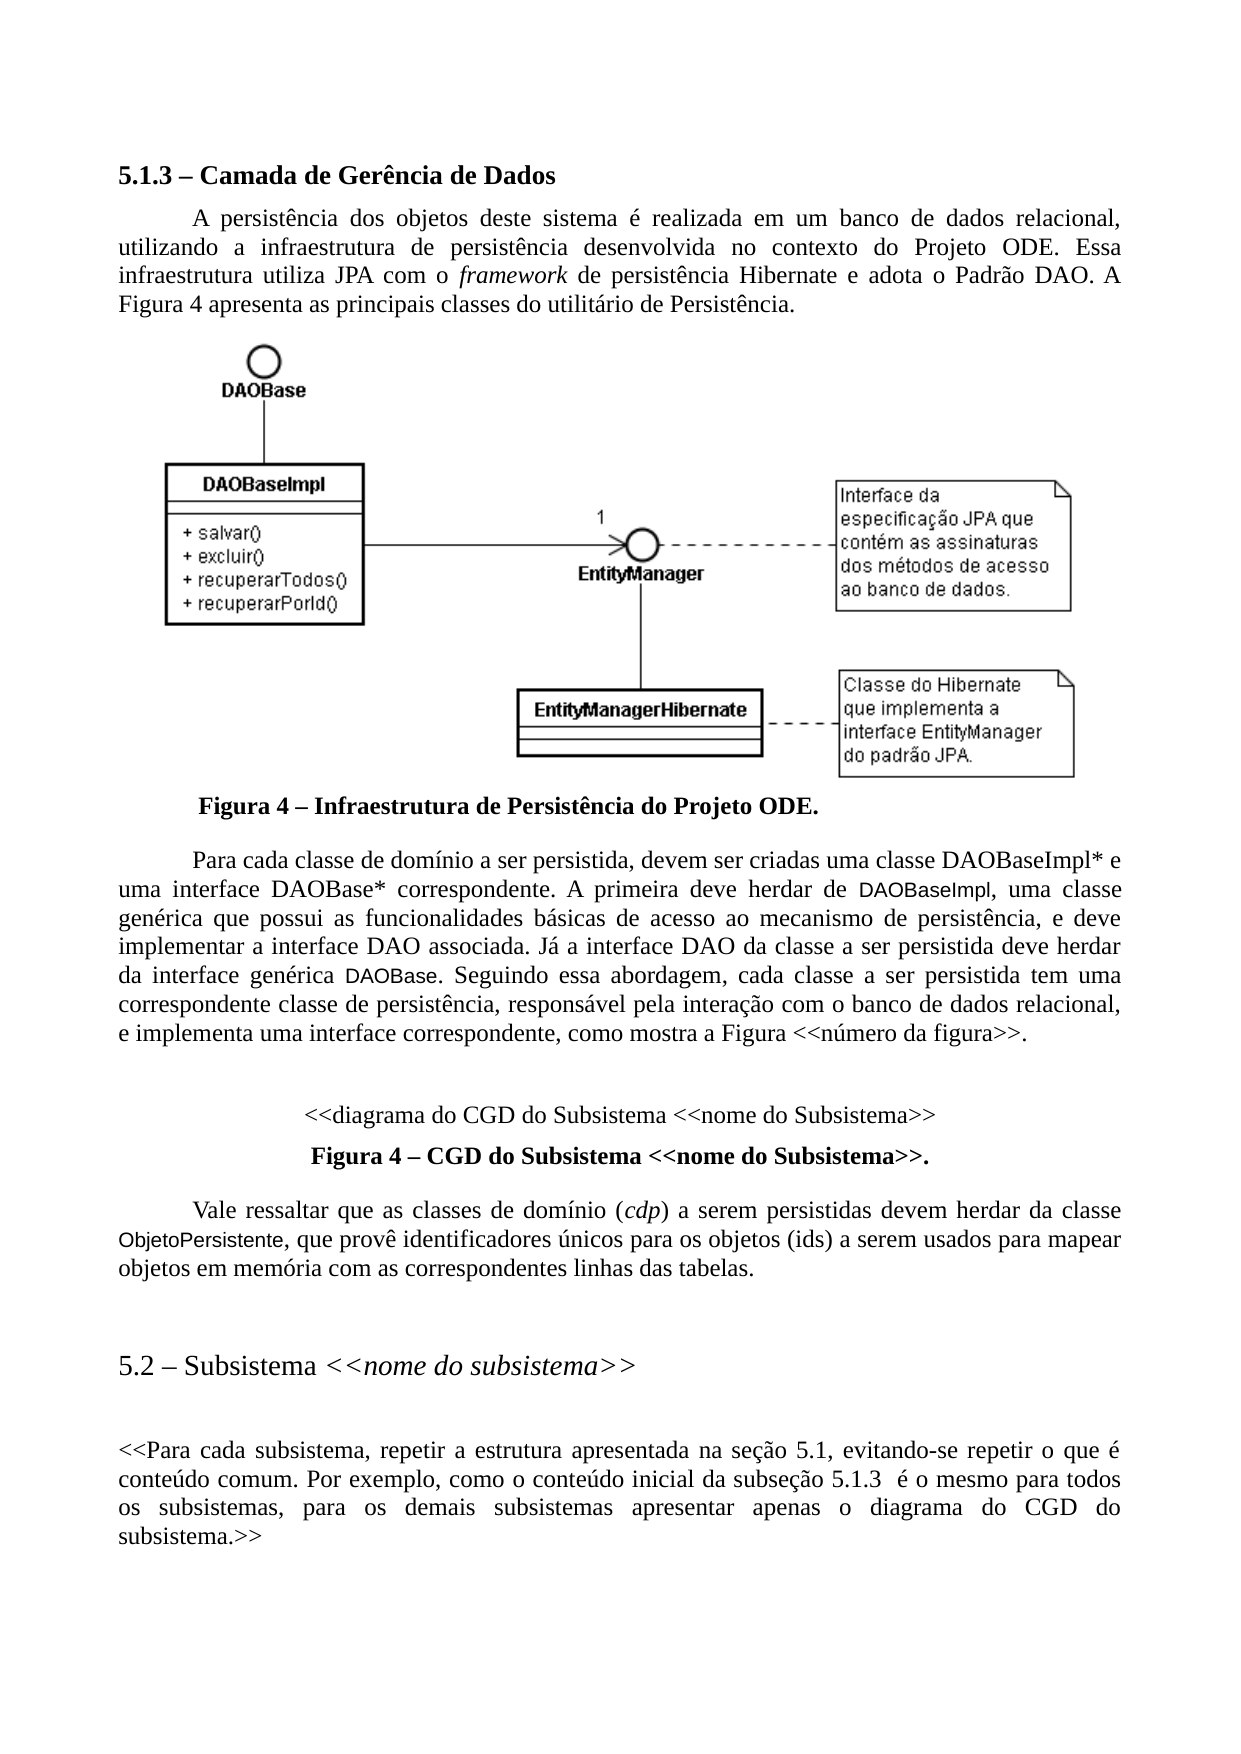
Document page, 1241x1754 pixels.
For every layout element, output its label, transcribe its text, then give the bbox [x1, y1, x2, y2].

text A persistência dos objetos deste sistema é realizada em um banco de dados relacional, utilizando a infraestrutura de persistência desenvolvida no contexto do Projeto ODE. Essa infraestrutura utiliza JPA com o framework de persistência Hibernate e adota o Padrão DAO. A Figura 4 apresenta as principais classes do utilitário de Persistência. [118, 203, 1122, 318]
text Para cada classe de domínio a ser persistida, devem ser criadas uma classe DAOBaseImpl* e uma interface DAOBase* correspondente. A primeira deve herdar de DAOBaseImpl, uma classe genérica que possui as funcionalidades básicas de acesso ao mecanismo de persistência, e deve implementar a interface DAO associada. Já a interface DAO da classe a ser persistida deve herdar da interface genérica DAOBase. Seguindo essa abordagem, cada classe a ser persistida tem uma correspondente classe de persistência, responsável pela interação com o banco de dados relacional, e implementa uma interface correspondente, como mostra a Figura <<número da figura>>. [118, 845, 1122, 1046]
picture [151, 330, 1089, 792]
text Figura 4 – CGD do Subsistema <<nome do Subsistema>>. [118, 1141, 1122, 1170]
text <<diagrama do CGD do Subsistema <<nome do Subsistema>> [118, 1100, 1122, 1129]
text Figura 4 – Infraestrutura de Persistência do Projeto ODE. [118, 331, 1122, 820]
text 5.2 – Subsistema <<nome do subsistema>> [118, 1348, 1122, 1381]
text 5.1.3 – Camada de Gerência de Dados [118, 159, 1122, 191]
text Vale ressaltar que as classes de domínio (cdp) a serem persistidas devem herdar da classe ObjetoPersistente, que provê identificadores únicos para os objetos (ids) a serem usados para mapear objetos em memória com as correspondentes linhas das tabelas. [118, 1195, 1122, 1281]
text <<Para cada subsistema, repetir a estrutura apresentada na seção 5.1, evitando-se repetir o que é conteúdo comum. Por exemplo, como o conteúdo inicial da subseção 5.1.3 é o mesmo para todos os subsistemas, para os demais subsistemas apresentar apenas o diagrama do CGD do subsistema.>> [118, 1435, 1122, 1550]
